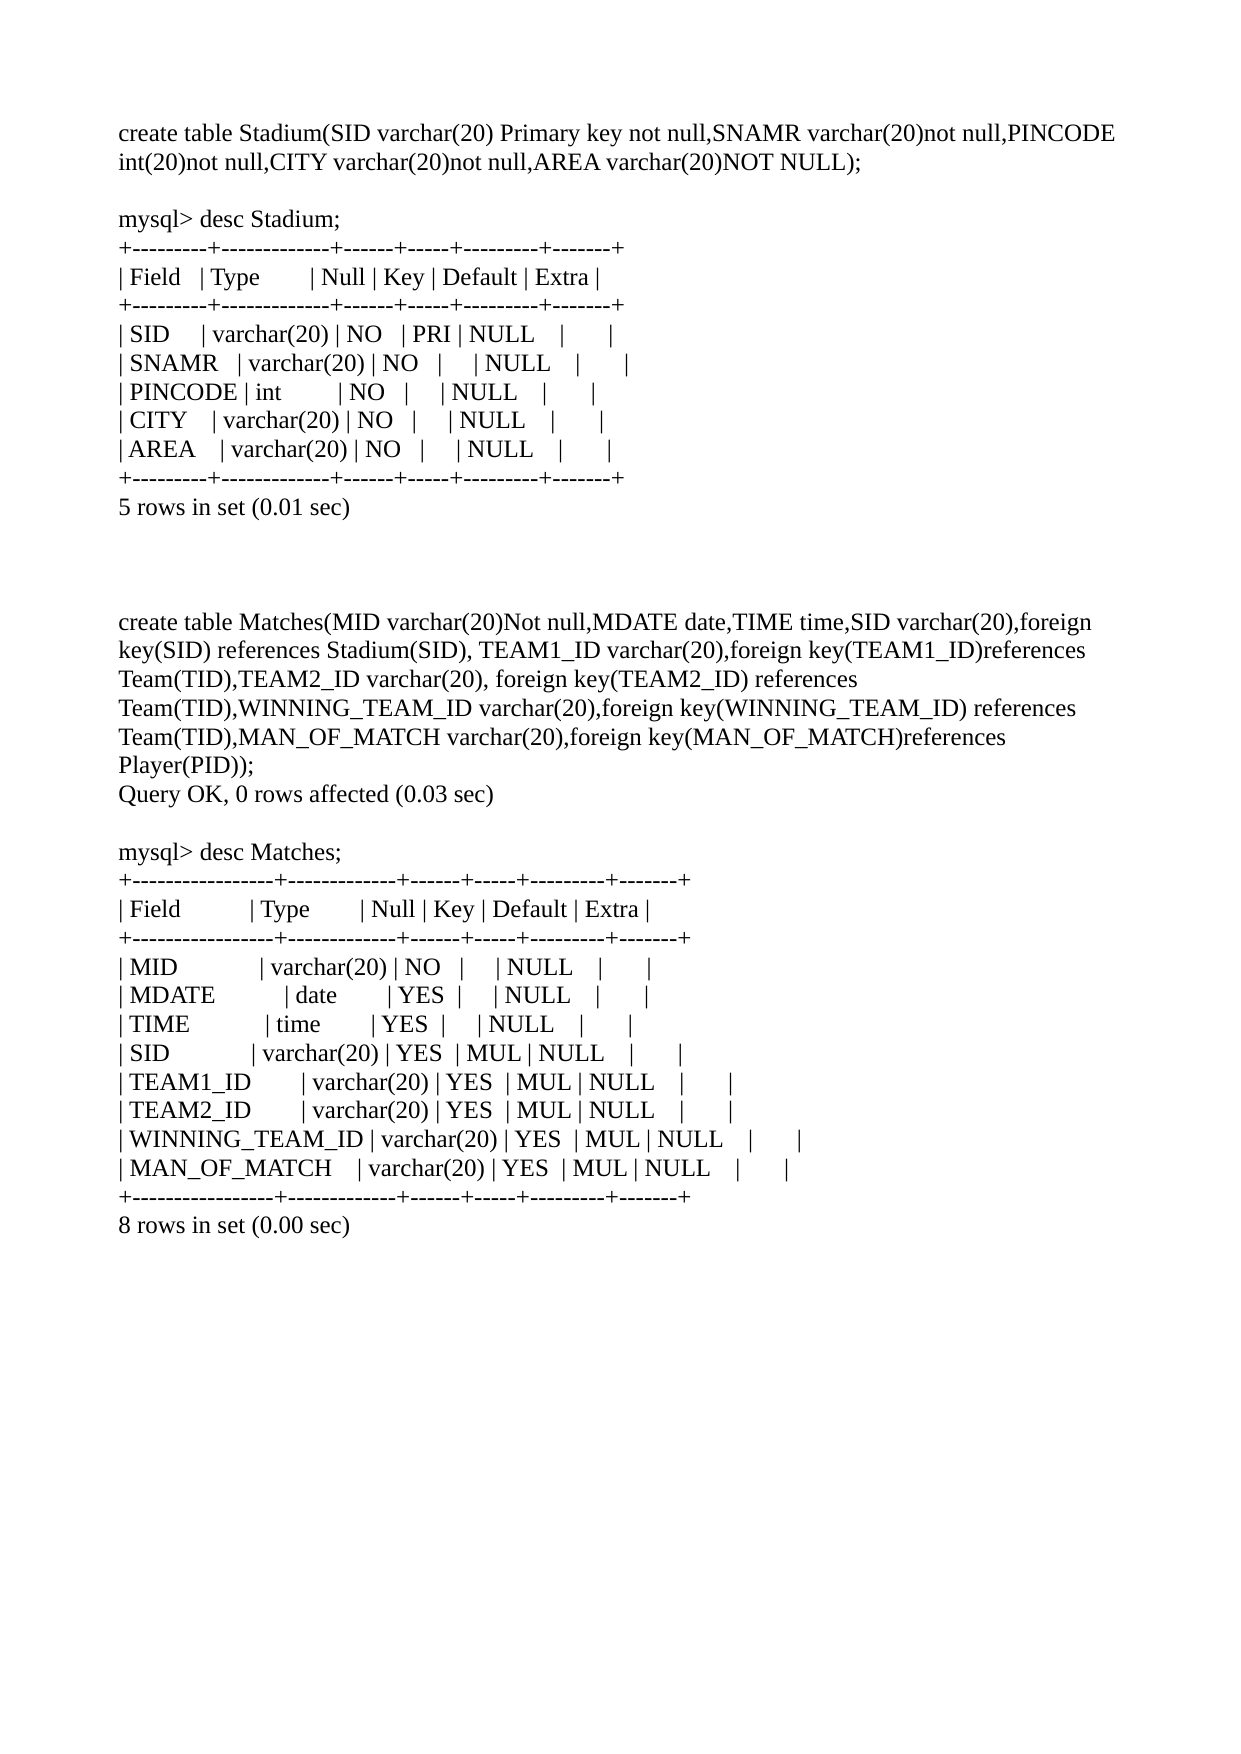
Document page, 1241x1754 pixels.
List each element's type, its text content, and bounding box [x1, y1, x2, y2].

text +---------+-------------+------+-----+---------+-------+ [118, 291, 1122, 319]
text | CITY | varchar(20) | NO | | NULL | | [118, 406, 1122, 434]
text create table Matches(MID varchar(20)Not null,MDATE date,TIME time,SID varchar(20),foreign key(SID) references Stadium(SID), TEAM1_ID varchar(20),foreign key(TEAM1_ID)references Team(TID),TEAM2_ID varchar(20), foreign key(TEAM2_ID) references Team(TID),WINNING_TEAM_ID varchar(20),foreign key(WINNING_TEAM_ID) references Team(TID),MAN_OF_MATCH varchar(20),foreign key(MAN_OF_MATCH)references Player(PID)); [118, 607, 1122, 779]
text 8 rows in set (0.00 sec) [118, 1211, 1122, 1239]
text | AREA | varchar(20) | NO | | NULL | | [118, 434, 1122, 463]
text mysql> desc Matches; [118, 837, 1122, 866]
text +---------+-------------+------+-----+---------+-------+ [118, 233, 1122, 262]
text +---------+-------------+------+-----+---------+-------+ [118, 463, 1122, 492]
text | TEAM2_ID | varchar(20) | YES | MUL | NULL | | [118, 1096, 1122, 1124]
text +-----------------+-------------+------+-----+---------+-------+ [118, 1182, 1122, 1211]
text | SID | varchar(20) | NO | PRI | NULL | | [118, 319, 1122, 348]
text +-----------------+-------------+------+-----+---------+-------+ [118, 866, 1122, 894]
text | Field | Type | Null | Key | Default | Extra | [118, 262, 1122, 291]
text | SID | varchar(20) | YES | MUL | NULL | | [118, 1038, 1122, 1067]
text | MID | varchar(20) | NO | | NULL | | [118, 952, 1122, 981]
text | PINCODE | int | NO | | NULL | | [118, 377, 1122, 406]
text create table Stadium(SID varchar(20) Primary key not null,SNAMR varchar(20)not null,PINCODE int(20)not null,CITY varchar(20)not null,AREA varchar(20)NOT NULL); [118, 118, 1122, 176]
text +-----------------+-------------+------+-----+---------+-------+ [118, 923, 1122, 952]
text | SNAMR | varchar(20) | NO | | NULL | | [118, 348, 1122, 377]
text mysql> desc Stadium; [118, 204, 1122, 233]
text 5 rows in set (0.01 sec) [118, 492, 1122, 521]
text | Field | Type | Null | Key | Default | Extra | [118, 894, 1122, 923]
text | WINNING_TEAM_ID | varchar(20) | YES | MUL | NULL | | [118, 1124, 1122, 1153]
text Query OK, 0 rows affected (0.03 sec) [118, 779, 1122, 808]
text | TIME | time | YES | | NULL | | [118, 1009, 1122, 1038]
text | MAN_OF_MATCH | varchar(20) | YES | MUL | NULL | | [118, 1153, 1122, 1182]
text | MDATE | date | YES | | NULL | | [118, 981, 1122, 1009]
text | TEAM1_ID | varchar(20) | YES | MUL | NULL | | [118, 1067, 1122, 1096]
